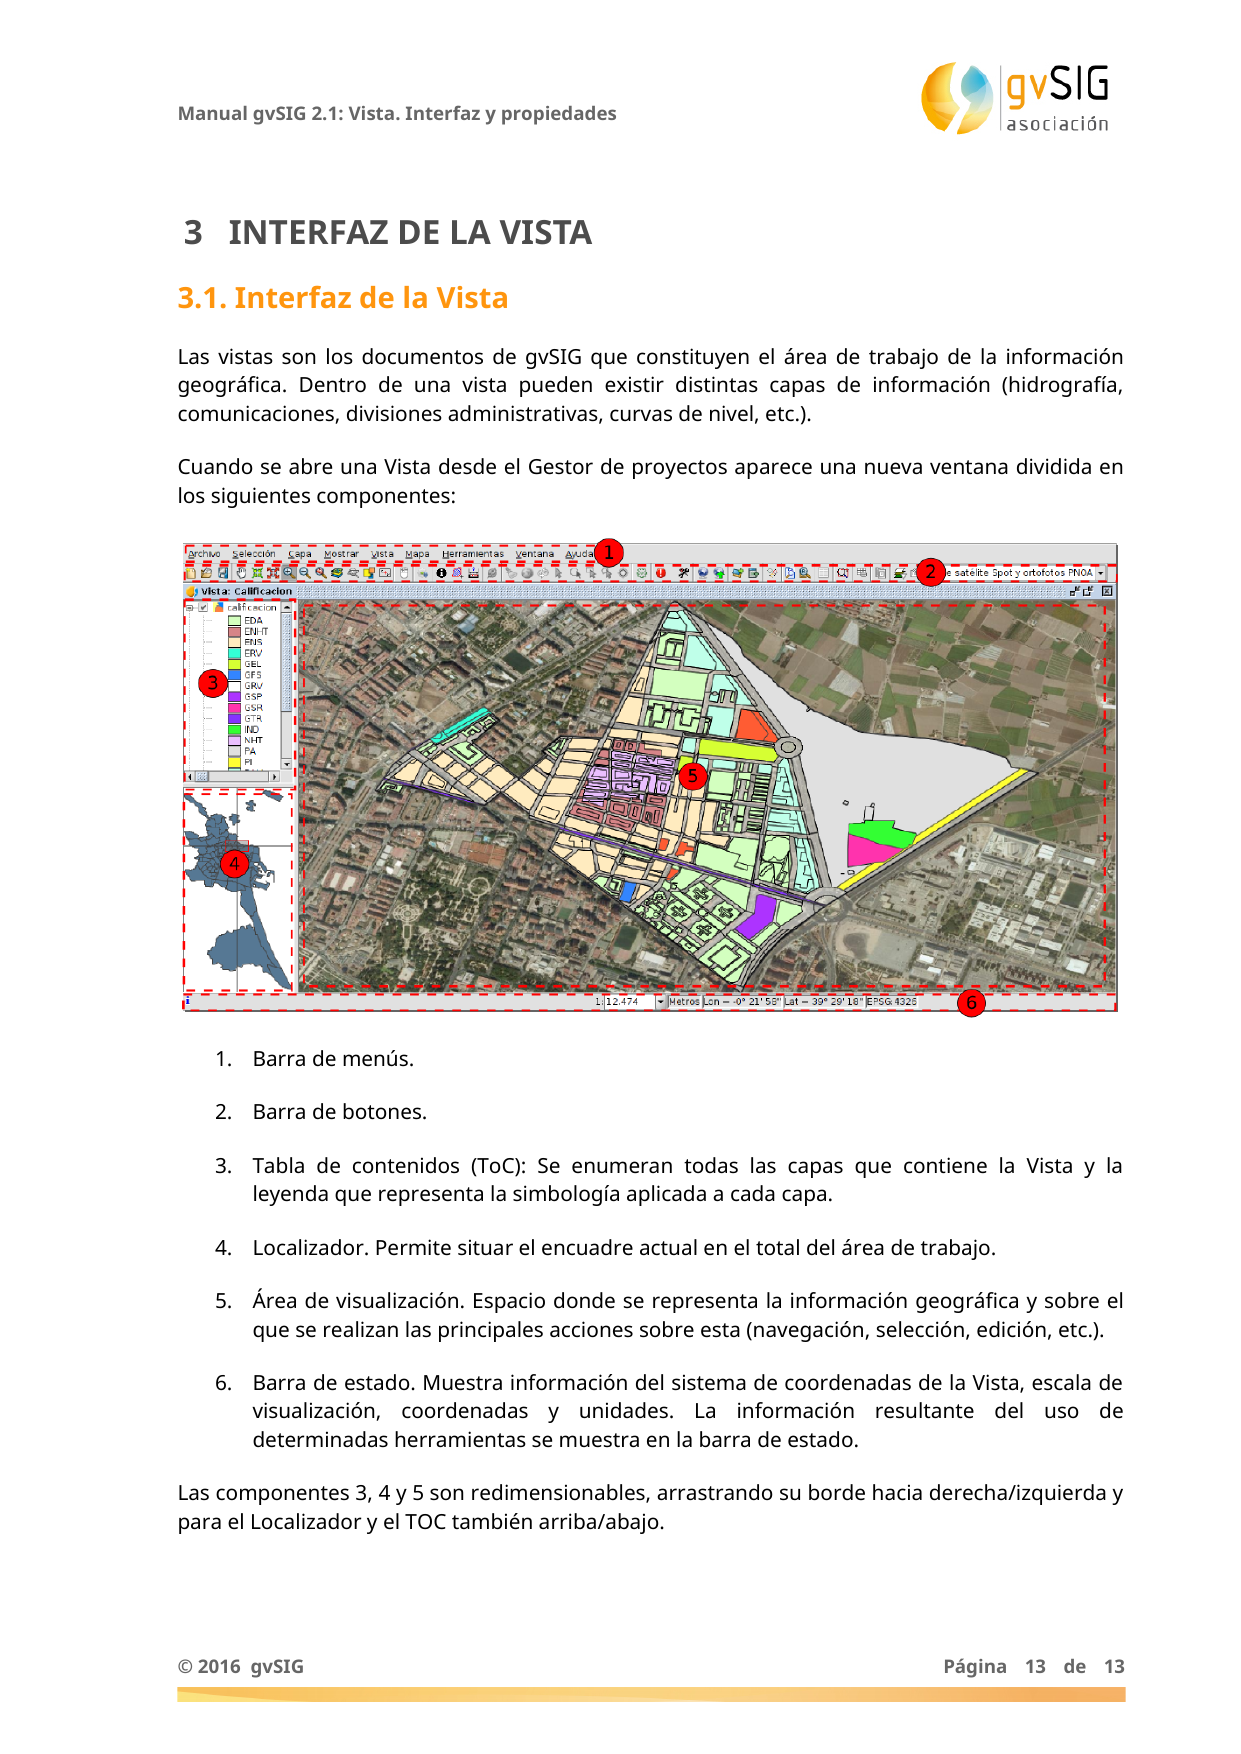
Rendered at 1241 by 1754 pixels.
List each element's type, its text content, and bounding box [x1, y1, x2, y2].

list Tabla de contenidos (ToC): Se enumeran todas las capas que contiene la Vista y la leyenda que representa la simbología aplicada a cada capa. [215, 1151, 1125, 1208]
picture [177, 534, 1125, 1019]
subtitle 3.1. Interfaz de la Vista [177, 277, 1125, 317]
subtitle Interfaz de la Vista [183, 208, 1125, 254]
text Las vistas son los documentos de gvSIG que constituyen el área de trabajo de la información geográfica. Dentro de una vista pueden existir distintas capas de información (hidrografía, comunicaciones, divisiones administrativas, curvas de nivel, etc.). [177, 342, 1125, 427]
list Barra de estado. Muestra información del sistema de coordenadas de la Vista, escala de visualización, coordenadas y unidades. La información resultante del uso de determinadas herramientas se muestra en la barra de estado. [215, 1368, 1125, 1453]
list Barra de menús. [215, 1044, 1125, 1072]
list Área de visualización. Espacio donde se representa la información geográfica y sobre el que se realizan las principales acciones sobre esta (navegación, selección, edición, etc.). [215, 1286, 1125, 1343]
text Cuando se abre una Vista desde el Gestor de proyectos aparece una nueva ventana dividida en los siguientes componentes: [177, 452, 1125, 509]
list Localizador. Permite situar el encuadre actual en el total del área de trabajo. [215, 1233, 1125, 1261]
picture [177, 1687, 1126, 1702]
list Barra de botones. [215, 1097, 1125, 1126]
text Las componentes 3, 4 y 5 son redimensionables, arrastrando su borde hacia derecha/izquierda y para el Localizador y el TOC también arriba/abajo. [177, 1478, 1125, 1535]
picture [902, 47, 1122, 148]
